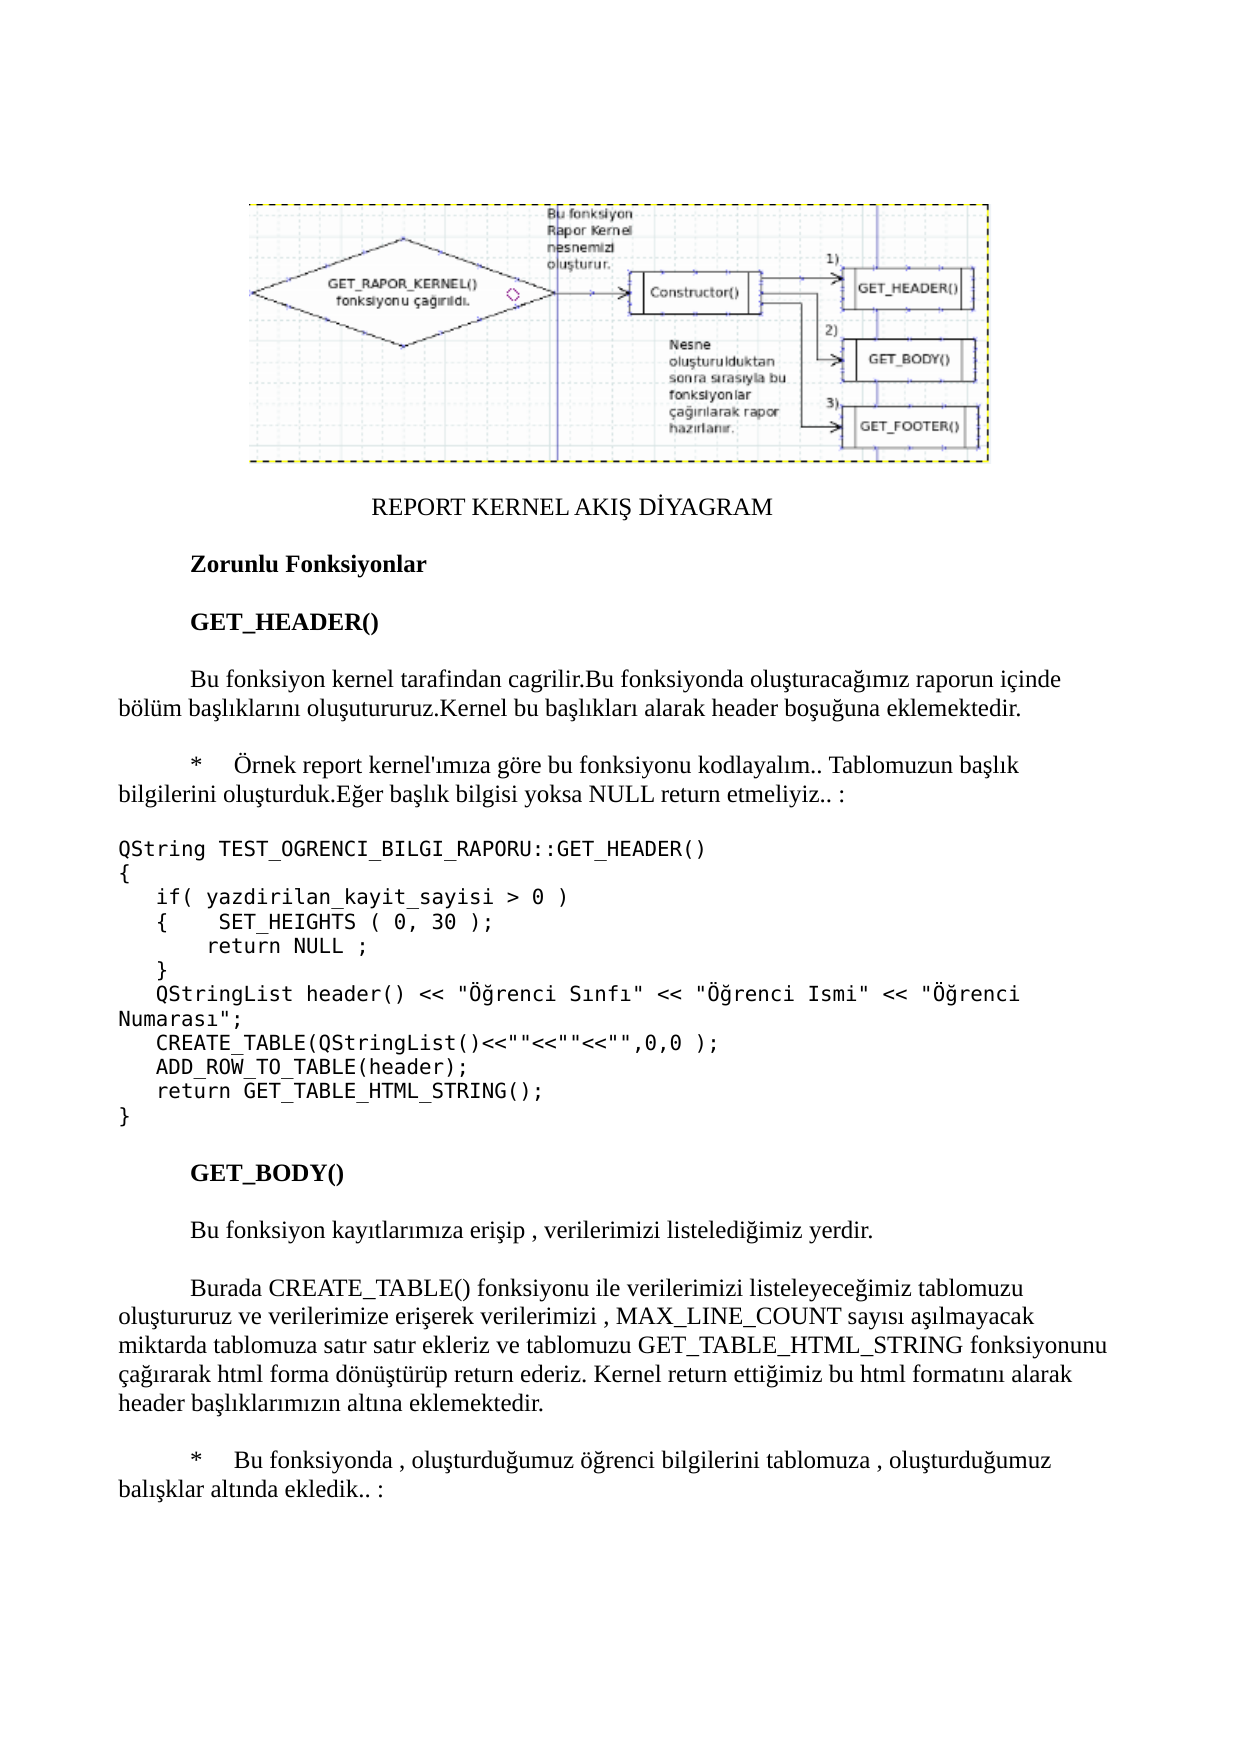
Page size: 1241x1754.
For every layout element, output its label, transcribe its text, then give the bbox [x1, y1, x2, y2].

text { [118, 861, 1122, 885]
text Burada CREATE_TABLE() fonksiyonu ile verilerimizi listeleyeceğimiz tablomuzu oluştururuz ve verilerimize erişerek verilerimizi , MAX_LINE_COUNT sayısı aşılmayacak miktarda tablomuza satır satır ekleriz ve tablomuzu GET_TABLE_HTML_STRING fonksiyonunu çağırarak html forma dönüştürüp return ederiz. Kernel return ettiğimiz bu html formatını alarak header başlıklarımızın altına eklemektedir. [118, 1273, 1122, 1416]
text return NULL ; [118, 934, 1122, 958]
text REPORT KERNEL AKIŞ DİYAGRAM [118, 492, 1122, 521]
text GET_HEADER() [118, 607, 1122, 636]
text QString TEST_OGRENCI_BILGI_RAPORU::GET_HEADER() [118, 837, 1122, 861]
text * Bu fonksiyonda , oluşturduğumuz öğrenci bilgilerini tablomuza , oluşturduğumuz balışklar altında ekledik.. : [118, 1445, 1122, 1503]
text } [118, 1104, 1122, 1128]
text Bu fonksiyon kernel tarafindan cagrilir.Bu fonksiyonda oluşturacağımız raporun içinde bölüm başlıklarını oluşutururuz.Kernel bu başlıkları alarak header boşuğuna eklemektedir. [118, 664, 1122, 722]
text Bu fonksiyon kayıtlarımıza erişip , verilerimizi listelediğimiz yerdir. [118, 1215, 1122, 1244]
text if( yazdirilan_kayit_sayisi > 0 ) [118, 885, 1122, 910]
text ADD_ROW_TO_TABLE(header); [118, 1055, 1122, 1079]
text } [118, 958, 1122, 982]
text { SET_HEIGHTS ( 0, 30 ); [118, 910, 1122, 934]
text Zorunlu Fonksiyonlar [118, 549, 1122, 578]
text * Örnek report kernel'ımıza göre bu fonksiyonu kodlayalım.. Tablomuzun başlık bilgilerini oluşturduk.Eğer başlık bilgisi yoksa NULL return etmeliyiz.. : [118, 751, 1122, 808]
text GET_BODY() [118, 1158, 1122, 1186]
text QStringList header() << "Öğrenci Sınfı" << "Öğrenci Ismi" << "Öğrenci Numarası"; [118, 982, 1122, 1031]
text CREATE_TABLE(QStringList()<<""<<""<<"",0,0 ); [118, 1031, 1122, 1055]
picture [249, 204, 992, 464]
text return GET_TABLE_HTML_STRING(); [118, 1079, 1122, 1104]
